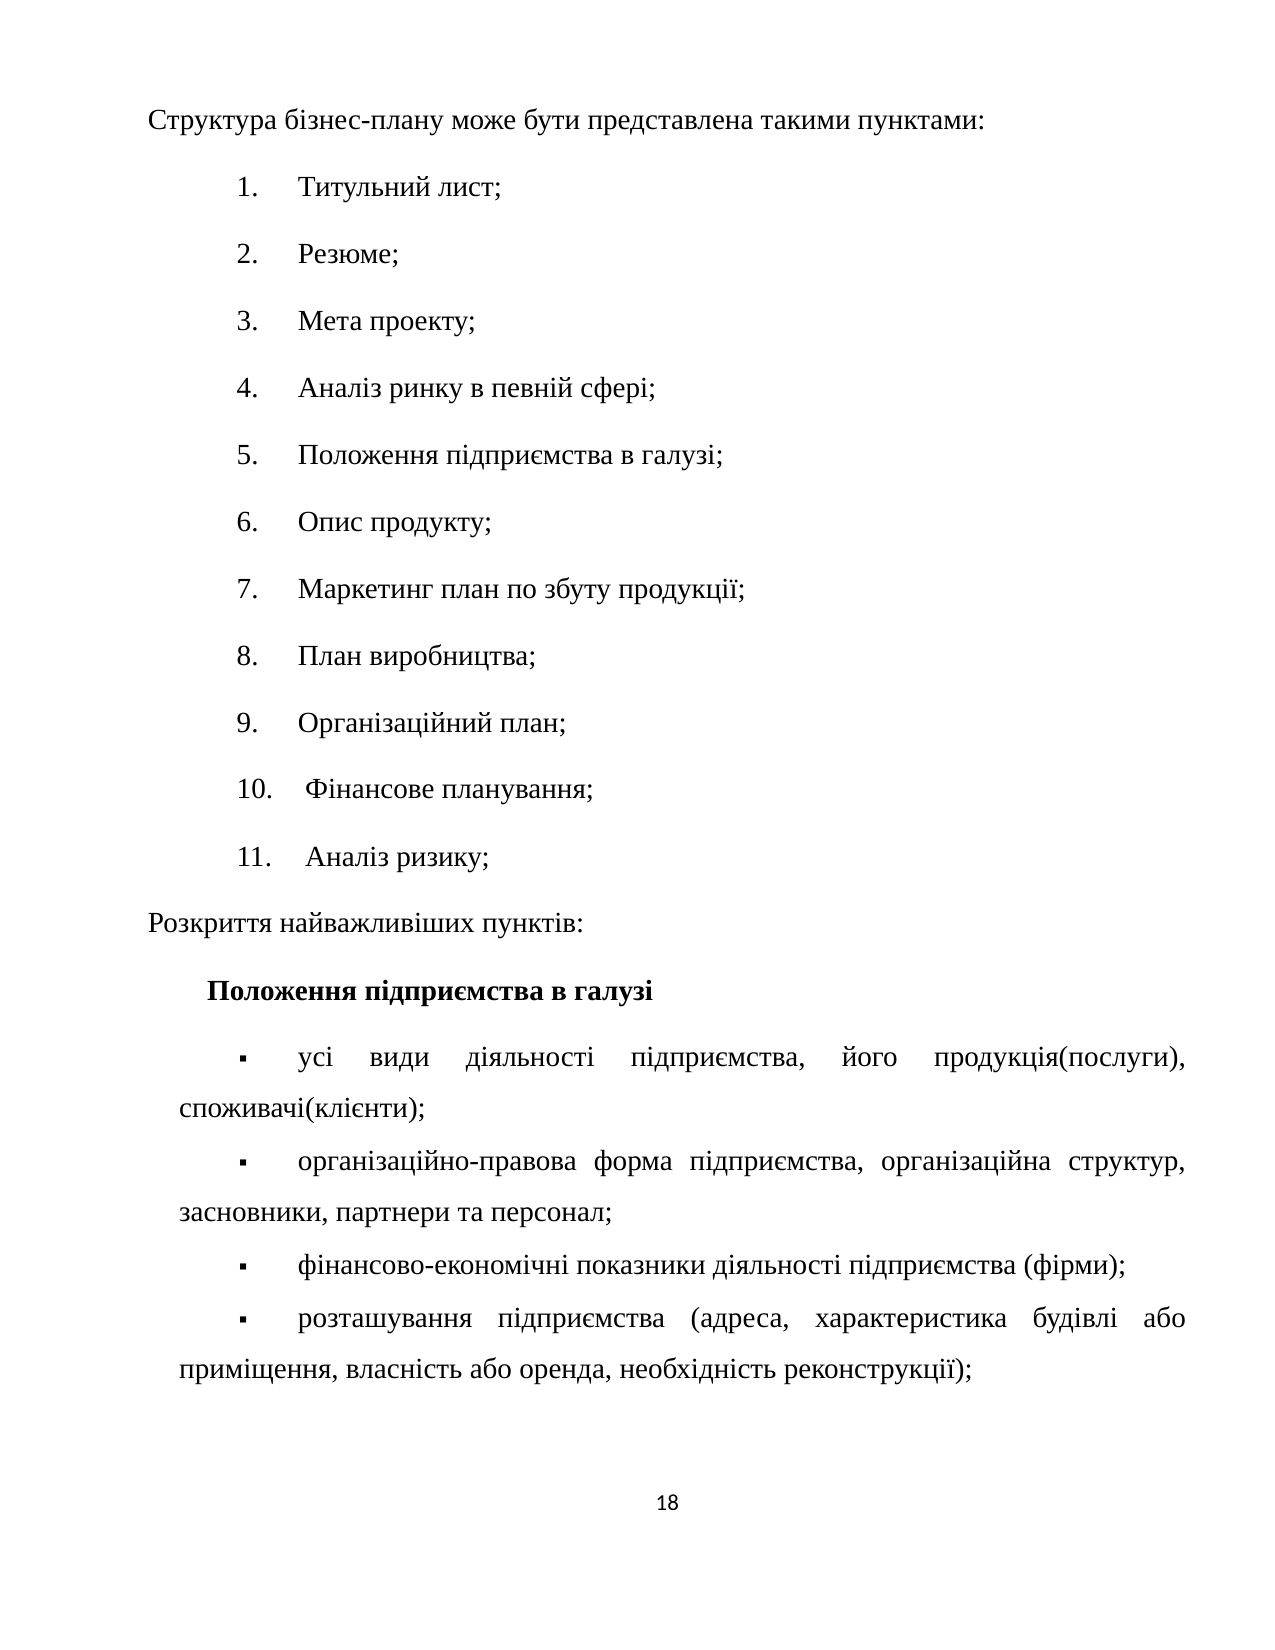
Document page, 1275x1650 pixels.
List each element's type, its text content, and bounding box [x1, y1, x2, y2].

list фінансово-економічні показники діяльності підприємства (фірми); [179, 1247, 1186, 1281]
list Аналіз ринку в певній сфері; [177, 370, 1186, 403]
list Фінансове планування; [177, 772, 1186, 805]
list Мета проекту; [177, 303, 1186, 336]
list Організаційний план; [177, 705, 1186, 738]
list Положення підприємства в галузі; [177, 437, 1186, 470]
list Опис продукту; [177, 504, 1186, 537]
list Резюме; [177, 236, 1186, 269]
list розташування підприємства (адреса, характеристика будівлі або приміщення, власність або оренда, необхідність реконструкції); [179, 1301, 1186, 1384]
list усі види діяльності підприємства, його продукція(послуги), споживачі(клієнти); [179, 1039, 1186, 1123]
list організаційно-правова форма підприємства, організаційна структур, засновники, партнери та персонал; [179, 1143, 1186, 1227]
list План виробництва; [177, 638, 1186, 671]
text Розкриття найважливіших пунктів: [148, 906, 1186, 939]
list Титульний лист; [177, 169, 1186, 202]
text Структура бізнес-плану може бути представлена такими пунктами: [148, 102, 1186, 135]
list Аналіз ризику; [177, 839, 1186, 872]
list Маркетинг план по збуту продукції; [177, 571, 1186, 604]
text Положення підприємства в галузі [148, 973, 1186, 1006]
